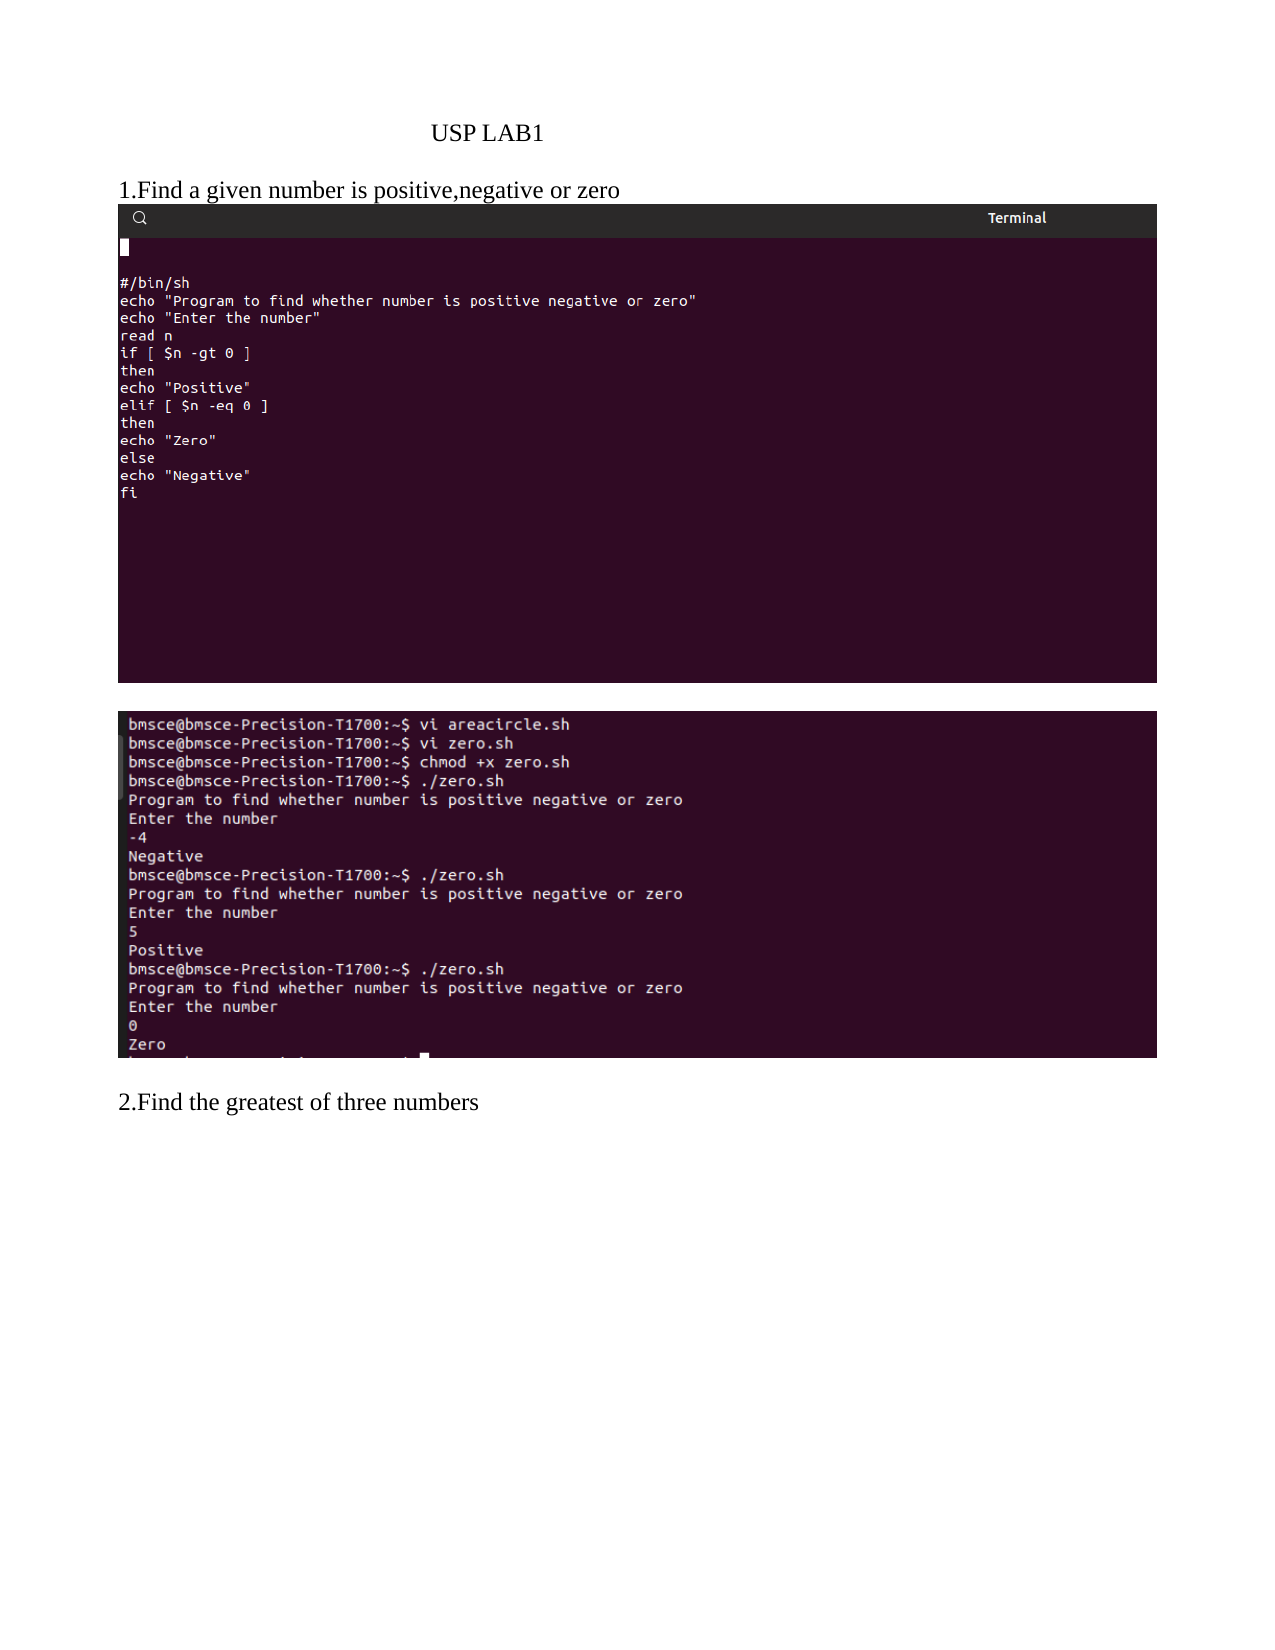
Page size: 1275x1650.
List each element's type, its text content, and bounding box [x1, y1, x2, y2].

picture [118, 711, 1157, 1058]
picture [118, 204, 1157, 683]
text USP LAB1 [118, 118, 1157, 147]
text 1.Find a given number is positive,negative or zero [118, 176, 1157, 204]
text 2.Find the greatest of three numbers [118, 1087, 1157, 1115]
